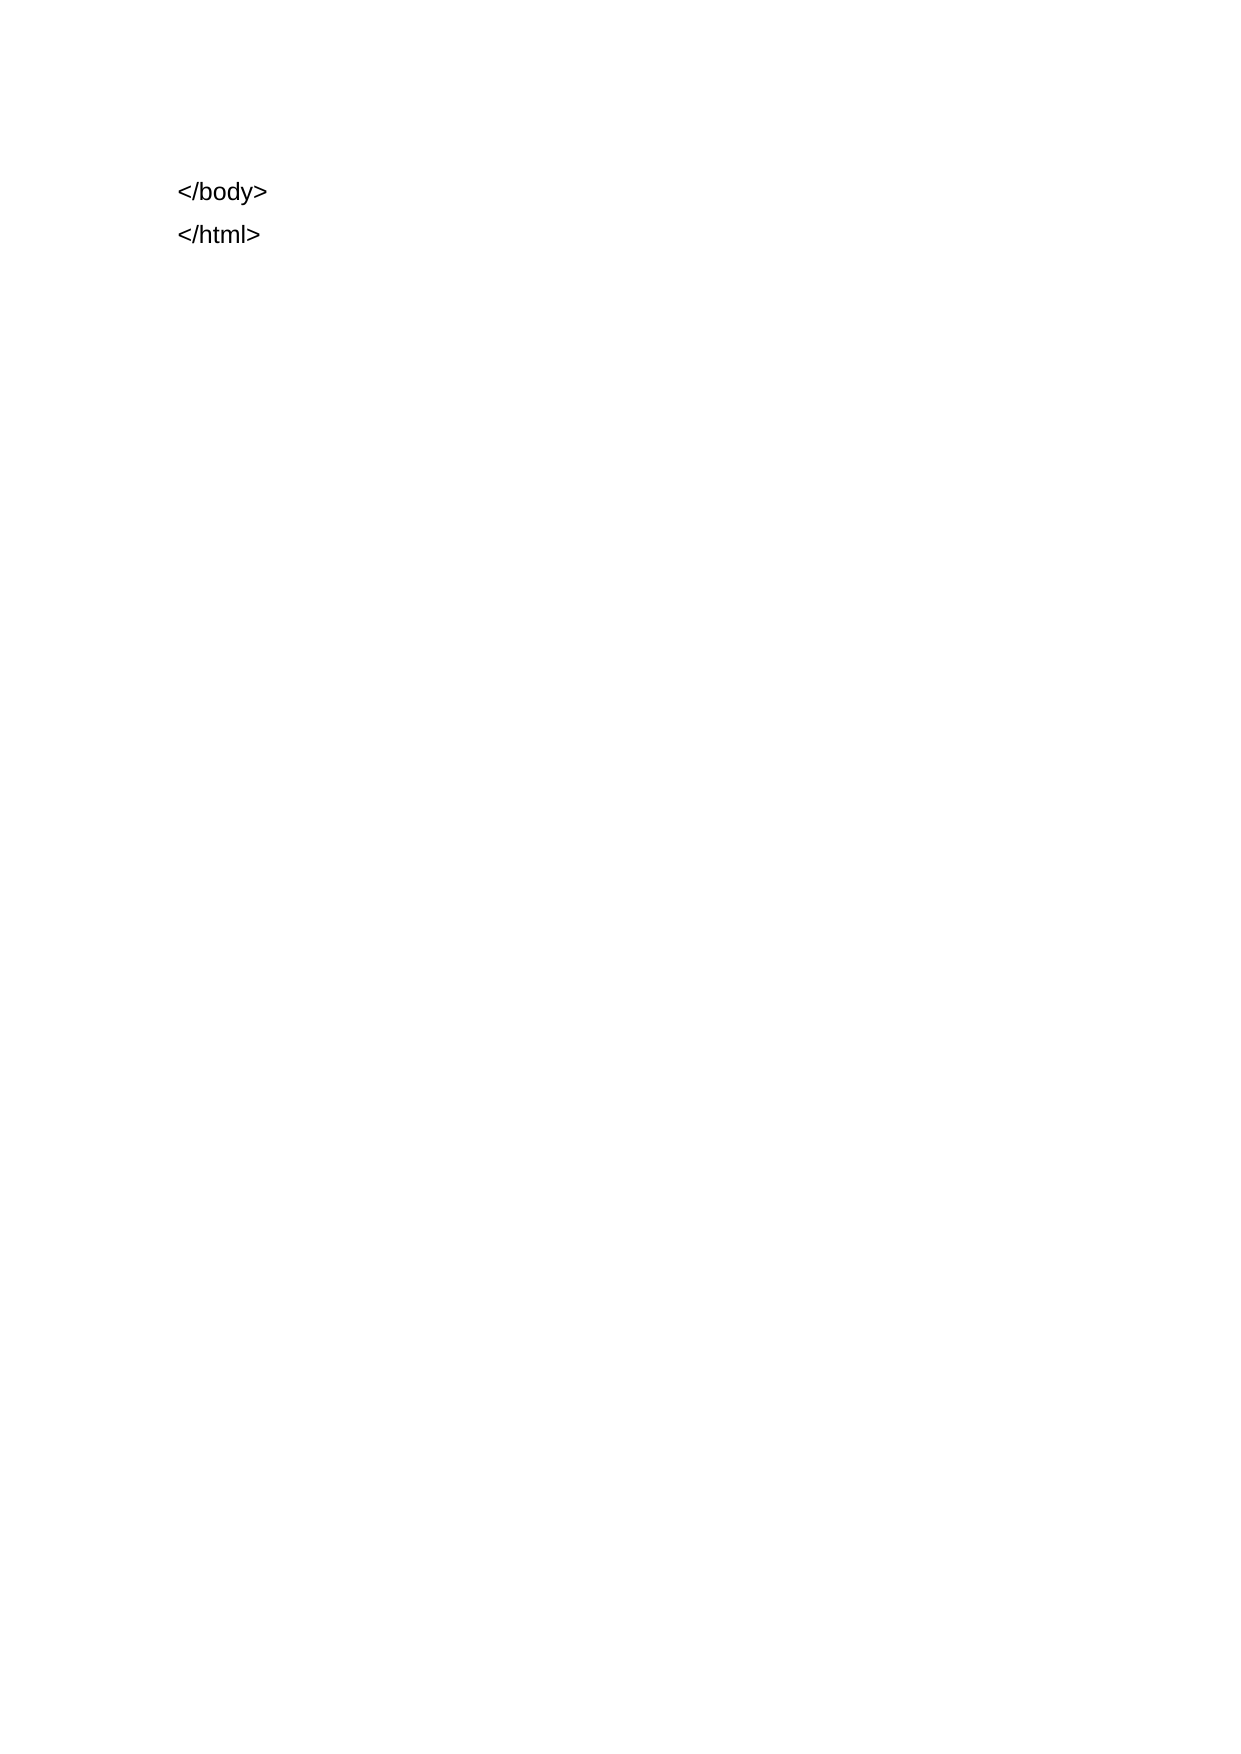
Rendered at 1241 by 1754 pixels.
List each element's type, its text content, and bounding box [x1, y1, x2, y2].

text </html> [177, 220, 1122, 249]
text </body> [177, 177, 1122, 206]
